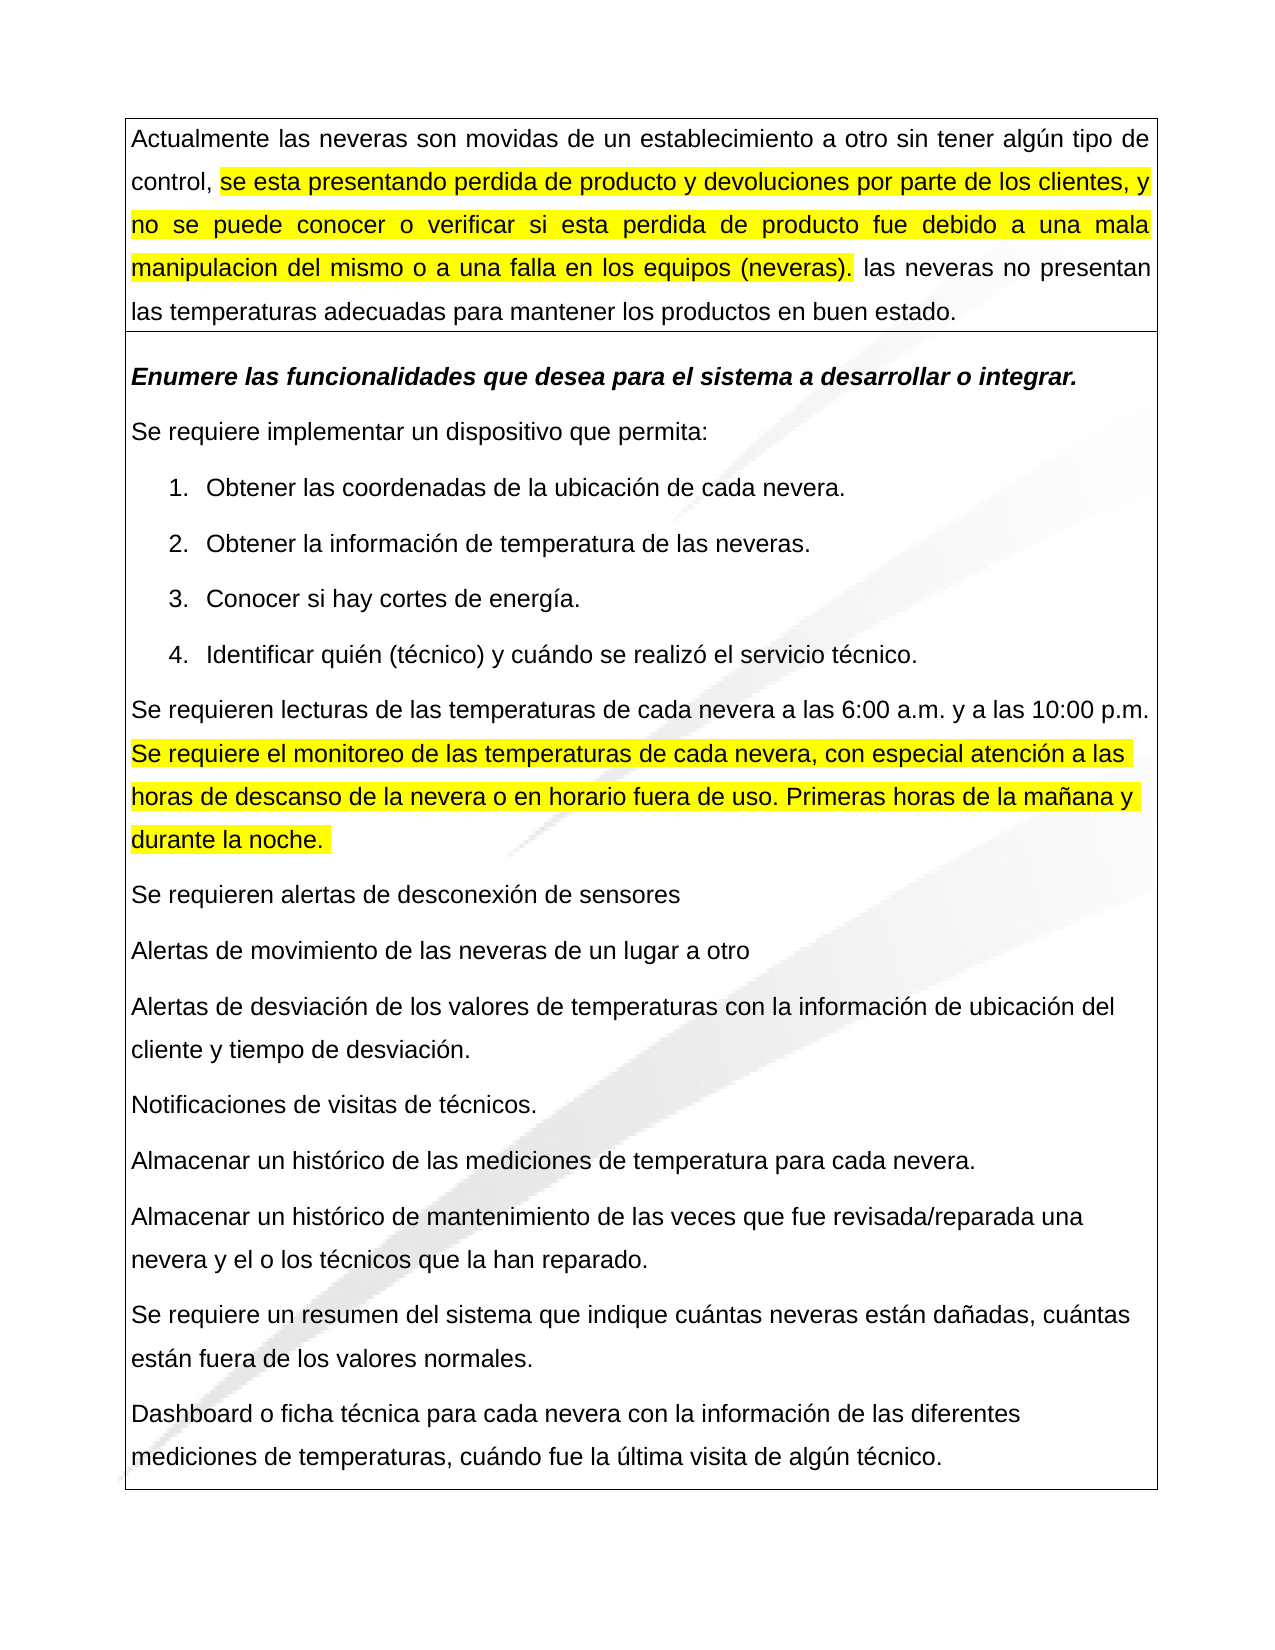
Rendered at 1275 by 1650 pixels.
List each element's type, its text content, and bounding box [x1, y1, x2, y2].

table_cell Actualmente las neveras son movidas de un establecimiento a otro sin tener algún tipo de control, se esta presentando perdida de producto y devoluciones por parte de los clientes, y no se puede conocer o verificar si esta perdida de producto fue debido a una mala manipulacion del mismo o a una falla en los equipos (neveras). las neveras no presentan las temperaturas adecuadas para mantener los productos en buen estado. [126, 119, 1157, 331]
picture [118, 118, 1157, 1532]
table_cell Enumere las funcionalidades que desea para el sistema a desarrollar o integrar. Se requiere implementar un dispositivo que permita: Obtener las coordenadas de la ubicación de cada nevera. Obtener la información de temperatura de las neveras. Conocer si hay cortes de energía. Identificar quién (técnico) y cuándo se realizó el servicio técnico. Se requieren lecturas de las temperaturas de cada nevera a las 6:00 a.m. y a las 10:00 p.m. Se requiere el monitoreo de las temperaturas de cada nevera, con especial atención a las horas de descanso de la nevera o en horario fuera de uso. Primeras horas de la mañana y durante la noche. Se requieren alertas de desconexión de sensores Alertas de movimiento de las neveras de un lugar a otro Alertas de desviación de los valores de temperaturas con la información de ubicación del cliente y tiempo de desviación. Notificaciones de visitas de técnicos. Almacenar un histórico de las mediciones de temperatura para cada nevera. Almacenar un histórico de mantenimiento de las veces que fue revisada/reparada una nevera y el o los técnicos que la han reparado. Se requiere un resumen del sistema que indique cuántas neveras están dañadas, cuántas están fuera de los valores normales. Dashboard o ficha técnica para cada nevera con la información de las diferentes mediciones de temperaturas, cuándo fue la última visita de algún técnico. [126, 332, 1157, 1489]
